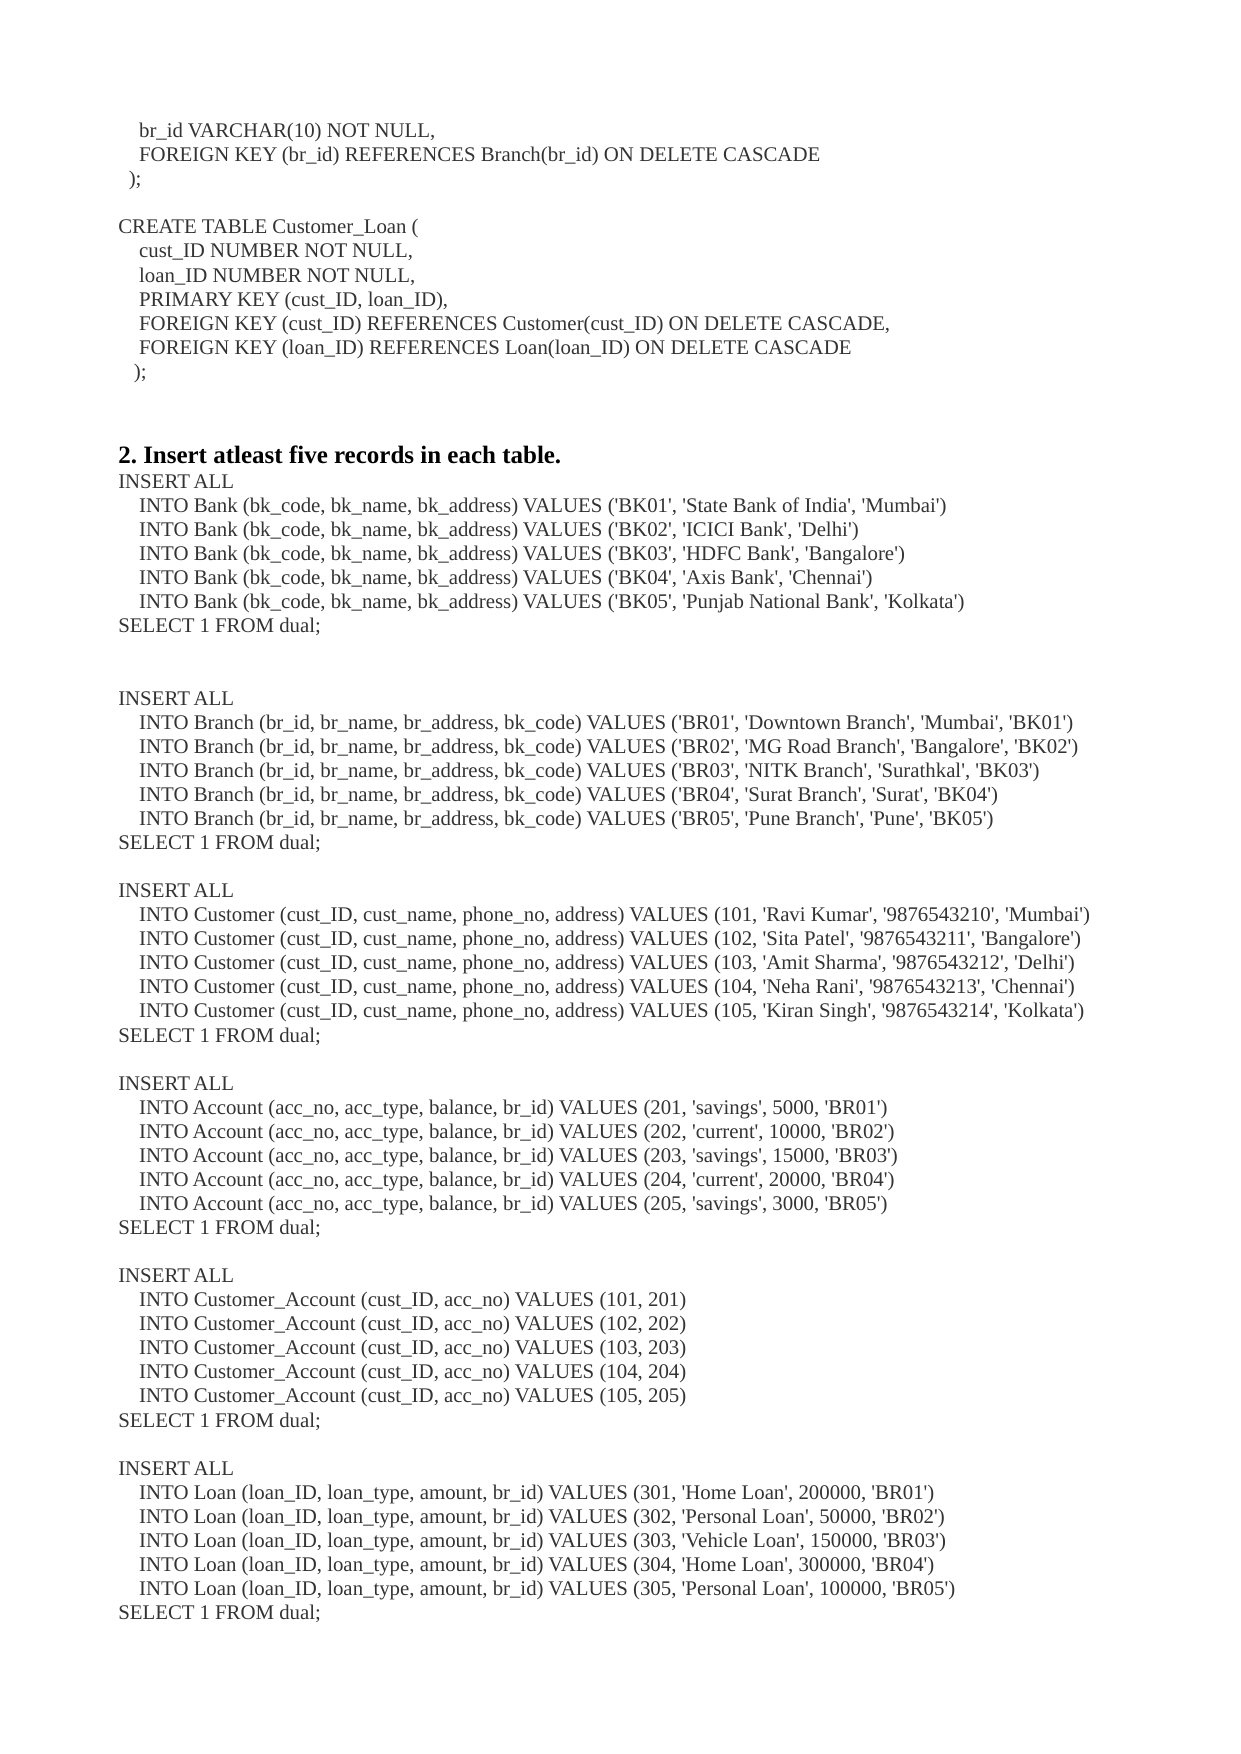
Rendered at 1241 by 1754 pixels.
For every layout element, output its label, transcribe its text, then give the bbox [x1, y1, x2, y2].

text INTO Customer_Account (cust_ID, acc_no) VALUES (105, 205) [118, 1383, 1122, 1407]
text INTO Loan (loan_ID, loan_type, amount, br_id) VALUES (303, 'Vehicle Loan', 150000, 'BR03') [118, 1528, 1122, 1552]
text INTO Bank (bk_code, bk_name, bk_address) VALUES ('BK04', 'Axis Bank', 'Chennai') [118, 565, 1122, 589]
text SELECT 1 FROM dual; [118, 613, 1122, 637]
text PRIMARY KEY (cust_ID, loan_ID), [118, 287, 1122, 311]
text SELECT 1 FROM dual; [118, 1215, 1122, 1239]
text INTO Branch (br_id, br_name, br_address, bk_code) VALUES ('BR02', 'MG Road Branch', 'Bangalore', 'BK02') [118, 734, 1122, 758]
text INTO Branch (br_id, br_name, br_address, bk_code) VALUES ('BR03', 'NITK Branch', 'Surathkal', 'BK03') [118, 758, 1122, 782]
text INTO Loan (loan_ID, loan_type, amount, br_id) VALUES (302, 'Personal Loan', 50000, 'BR02') [118, 1504, 1122, 1528]
text INSERT ALL [118, 878, 1122, 902]
text INTO Customer_Account (cust_ID, acc_no) VALUES (103, 203) [118, 1335, 1122, 1359]
text ); [118, 166, 1122, 190]
text INTO Loan (loan_ID, loan_type, amount, br_id) VALUES (301, 'Home Loan', 200000, 'BR01') [118, 1480, 1122, 1504]
text INTO Account (acc_no, acc_type, balance, br_id) VALUES (202, 'current', 10000, 'BR02') [118, 1119, 1122, 1143]
text ); [118, 359, 1122, 383]
text FOREIGN KEY (cust_ID) REFERENCES Customer(cust_ID) ON DELETE CASCADE, [118, 311, 1122, 335]
text 2. Insert atleast five records in each table. INSERT ALL [118, 440, 1122, 493]
text SELECT 1 FROM dual; [118, 1407, 1122, 1432]
text INTO Branch (br_id, br_name, br_address, bk_code) VALUES ('BR05', 'Pune Branch', 'Pune', 'BK05') [118, 806, 1122, 830]
text INTO Loan (loan_ID, loan_type, amount, br_id) VALUES (305, 'Personal Loan', 100000, 'BR05') [118, 1576, 1122, 1600]
text INTO Account (acc_no, acc_type, balance, br_id) VALUES (203, 'savings', 15000, 'BR03') [118, 1143, 1122, 1167]
text INTO Bank (bk_code, bk_name, bk_address) VALUES ('BK01', 'State Bank of India', 'Mumbai') [118, 493, 1122, 517]
text INTO Loan (loan_ID, loan_type, amount, br_id) VALUES (304, 'Home Loan', 300000, 'BR04') [118, 1552, 1122, 1576]
text INTO Bank (bk_code, bk_name, bk_address) VALUES ('BK02', 'ICICI Bank', 'Delhi') [118, 517, 1122, 541]
text INSERT ALL [118, 1263, 1122, 1287]
text cust_ID NUMBER NOT NULL, [118, 238, 1122, 262]
text INTO Bank (bk_code, bk_name, bk_address) VALUES ('BK03', 'HDFC Bank', 'Bangalore') [118, 541, 1122, 565]
text INTO Account (acc_no, acc_type, balance, br_id) VALUES (201, 'savings', 5000, 'BR01') [118, 1095, 1122, 1119]
text INTO Customer_Account (cust_ID, acc_no) VALUES (101, 201) [118, 1287, 1122, 1311]
text INTO Customer (cust_ID, cust_name, phone_no, address) VALUES (105, 'Kiran Singh', '9876543214', 'Kolkata') [118, 998, 1122, 1022]
text loan_ID NUMBER NOT NULL, [118, 262, 1122, 287]
text INTO Customer_Account (cust_ID, acc_no) VALUES (104, 204) [118, 1359, 1122, 1383]
text FOREIGN KEY (loan_ID) REFERENCES Loan(loan_ID) ON DELETE CASCADE [118, 335, 1122, 359]
text INTO Customer (cust_ID, cust_name, phone_no, address) VALUES (103, 'Amit Sharma', '9876543212', 'Delhi') [118, 950, 1122, 974]
text INTO Customer_Account (cust_ID, acc_no) VALUES (102, 202) [118, 1311, 1122, 1335]
text INTO Customer (cust_ID, cust_name, phone_no, address) VALUES (102, 'Sita Patel', '9876543211', 'Bangalore') [118, 926, 1122, 950]
text INTO Account (acc_no, acc_type, balance, br_id) VALUES (205, 'savings', 3000, 'BR05') [118, 1191, 1122, 1215]
text INTO Branch (br_id, br_name, br_address, bk_code) VALUES ('BR01', 'Downtown Branch', 'Mumbai', 'BK01') [118, 710, 1122, 734]
text INTO Account (acc_no, acc_type, balance, br_id) VALUES (204, 'current', 20000, 'BR04') [118, 1167, 1122, 1191]
text INSERT ALL [118, 686, 1122, 710]
text INSERT ALL [118, 1071, 1122, 1095]
text INTO Customer (cust_ID, cust_name, phone_no, address) VALUES (104, 'Neha Rani', '9876543213', 'Chennai') [118, 974, 1122, 998]
text INTO Branch (br_id, br_name, br_address, bk_code) VALUES ('BR04', 'Surat Branch', 'Surat', 'BK04') [118, 782, 1122, 806]
text SELECT 1 FROM dual; [118, 1022, 1122, 1047]
text INTO Customer (cust_ID, cust_name, phone_no, address) VALUES (101, 'Ravi Kumar', '9876543210', 'Mumbai') [118, 902, 1122, 926]
text SELECT 1 FROM dual; [118, 1600, 1122, 1624]
text FOREIGN KEY (br_id) REFERENCES Branch(br_id) ON DELETE CASCADE [118, 142, 1122, 166]
text br_id VARCHAR(10) NOT NULL, [118, 118, 1122, 142]
text INTO Bank (bk_code, bk_name, bk_address) VALUES ('BK05', 'Punjab National Bank', 'Kolkata') [118, 589, 1122, 613]
text SELECT 1 FROM dual; [118, 830, 1122, 854]
text INSERT ALL [118, 1456, 1122, 1480]
text CREATE TABLE Customer_Loan ( [118, 214, 1122, 238]
